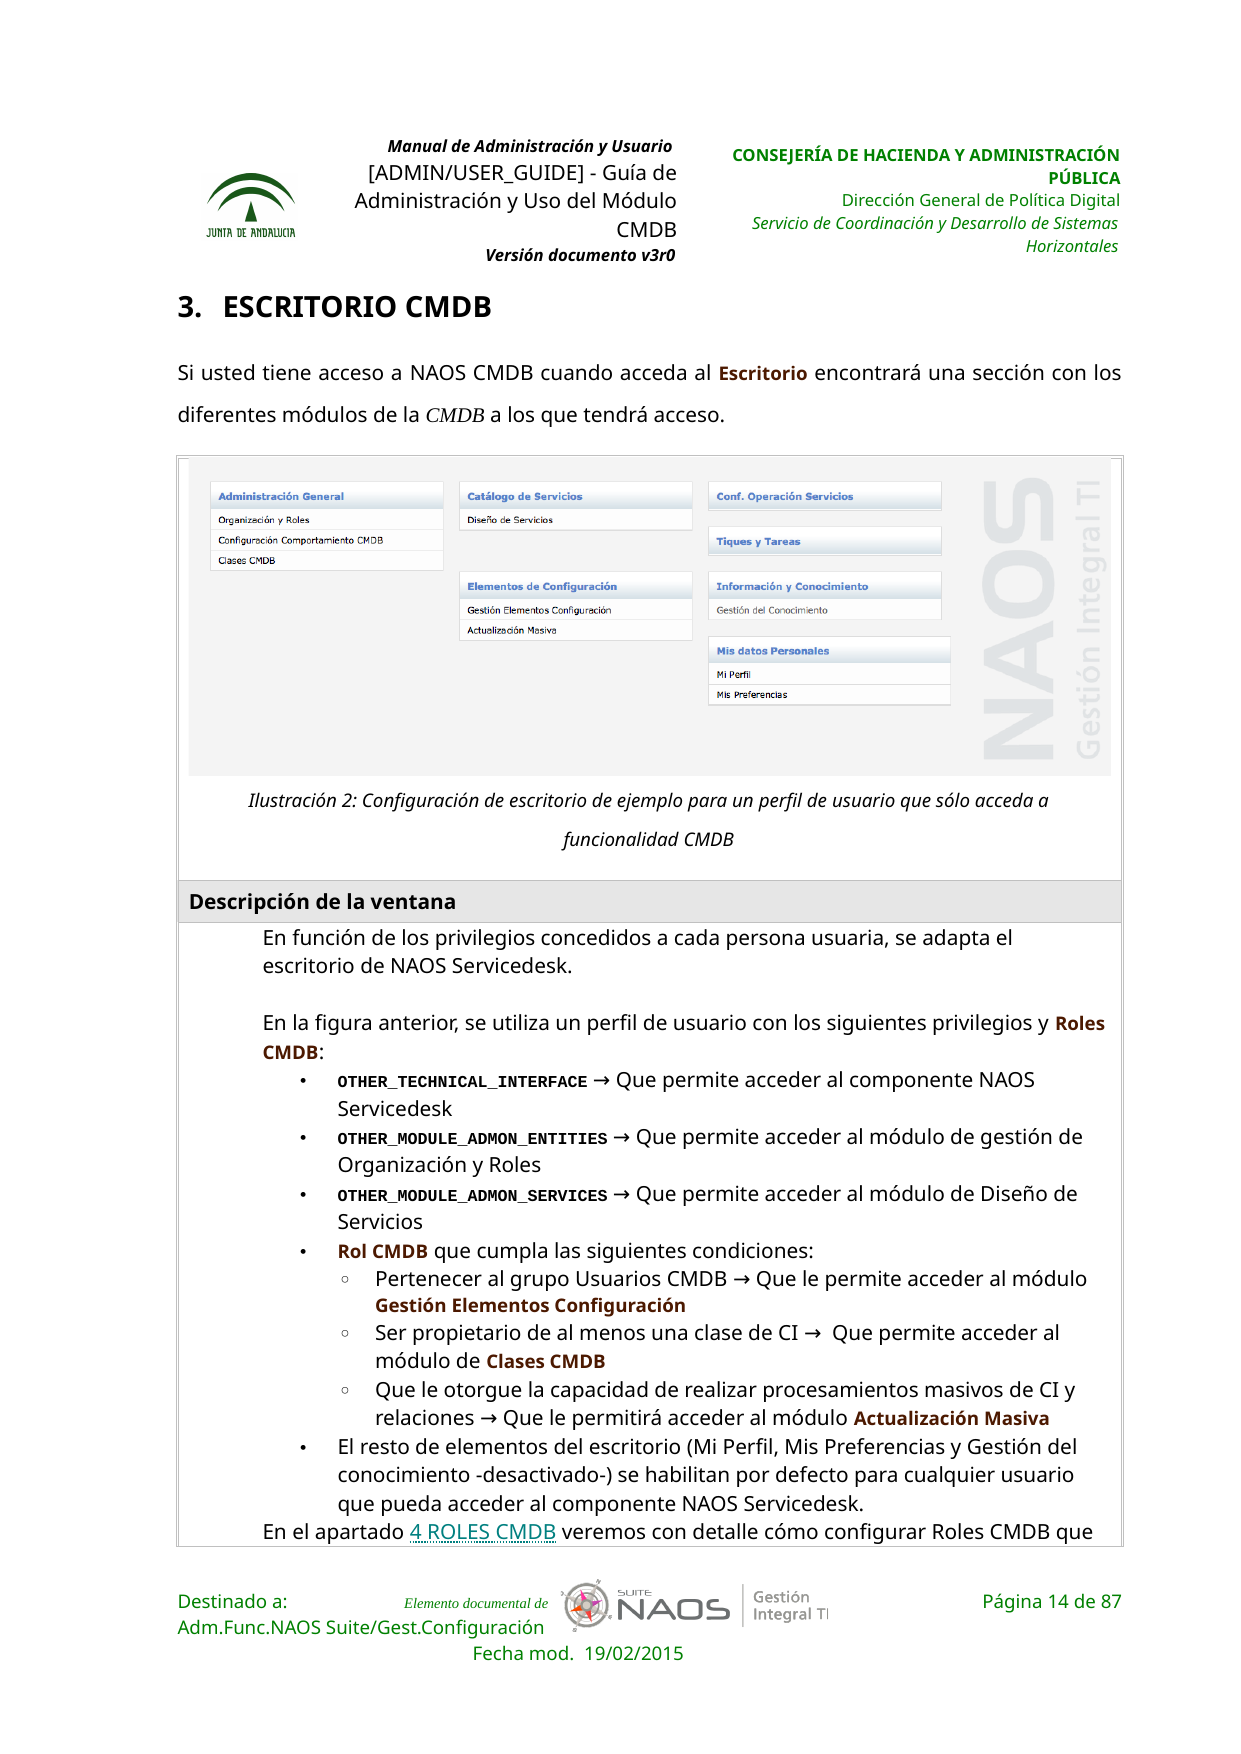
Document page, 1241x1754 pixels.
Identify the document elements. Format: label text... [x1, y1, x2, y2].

table_cell En función de los privilegios concedidos a cada persona usuaria, se adapta el escritorio de NAOS Servicedesk. En la figura anterior, se utiliza un perfil de usuario con los siguientes privilegios y Roles CMDB: OTHER_TECHNICAL_INTERFACE → Que permite acceder al componente NAOS Servicedesk OTHER_MODULE_ADMON_ENTITIES → Que permite acceder al módulo de gestión de Organización y Roles OTHER_MODULE_ADMON_SERVICES → Que permite acceder al módulo de Diseño de Servicios Rol CMDB que cumpla las siguientes condiciones: Pertenecer al grupo Usuarios CMDB → Que le permite acceder al módulo Gestión Elementos Configuración Ser propietario de al menos una clase de CI → Que permite acceder al módulo de Clases CMDB Que le otorgue la capacidad de realizar procesamientos masivos de CI y relaciones → Que le permitirá acceder al módulo Actualización Masiva El resto de elementos del escritorio (Mi Perfil, Mis Preferencias y Gestión del conocimiento -desactivado-) se habilitan por defecto para cualquier usuario que pueda acceder al componente NAOS Servicedesk. En el apartado 4 ROLES CMDB veremos con detalle cómo configurar Roles CMDB que se adapten a los diferentes perfiles de usuarios del módulo CMDB. [179, 923, 337, 1546]
table_cell Descripción de la ventana [179, 881, 1121, 922]
picture [188, 457, 1111, 776]
picture [201, 173, 298, 241]
text Si usted tiene acceso a NAOS CMDB cuando acceda al Escritorio encontrará una sección con los diferentes módulos de la CMDB a los que tendrá acceso. [177, 358, 1122, 429]
table_header [179, 459, 1121, 880]
subtitle ESCRITORIO CMDB [177, 286, 1122, 326]
picture [560, 1579, 829, 1632]
